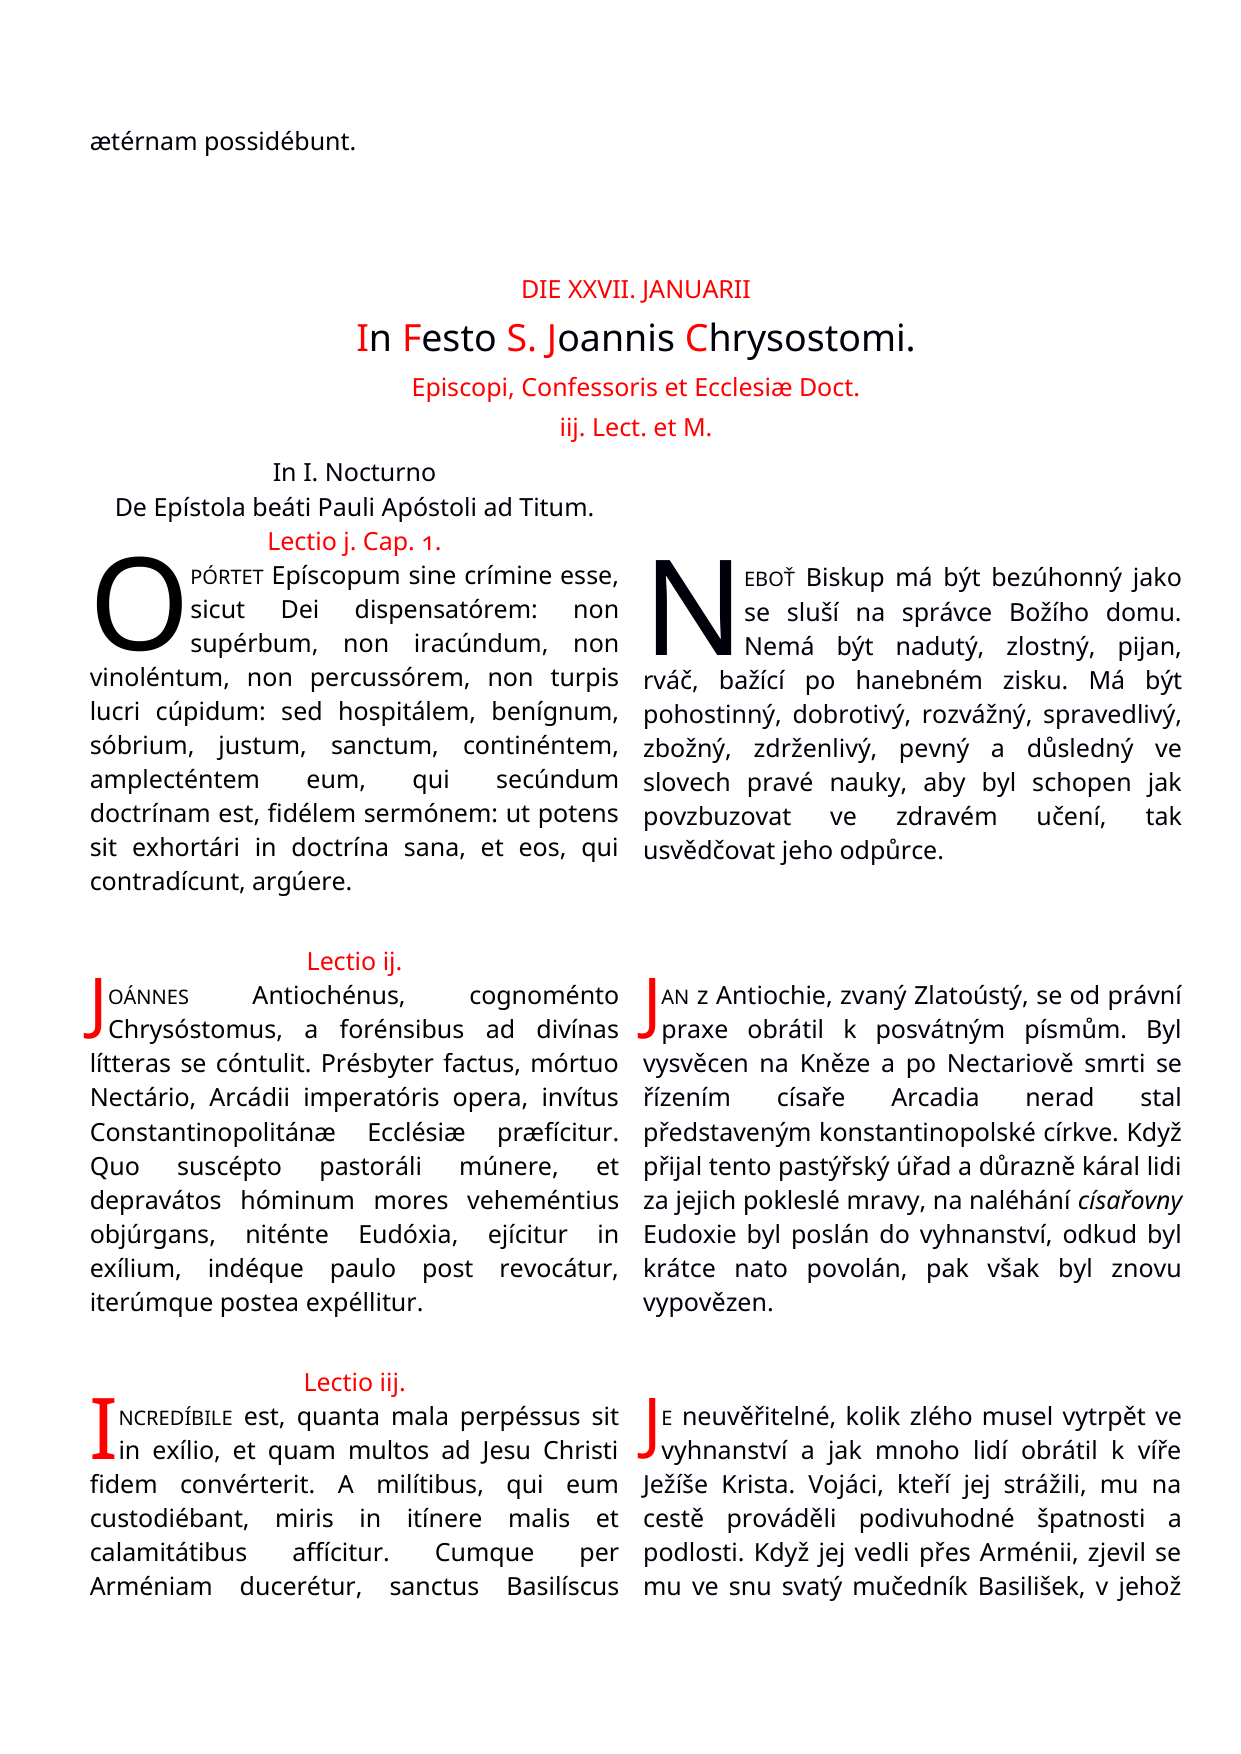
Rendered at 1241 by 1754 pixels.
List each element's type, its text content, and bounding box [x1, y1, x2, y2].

table_cell ætérnam possidébunt. [78, 118, 631, 266]
table_cell Jan z Antiochie, zvaný Zlatoústý, se od právní praxe obrátil k posvátným písmům. Byl vysvěcen na Kněze a po Nectariově smrti se řízením císaře Arcadia nerad stal představeným konstantinopolské církve. Když přijal tento pastýřský úřad a důrazně káral lidi za jejich pokleslé mravy, na naléhání císařovny Eudoxie byl poslán do vyhnanství, odkud byl krátce nato povolán, pak však byl znovu vypovězen. [631, 938, 1194, 1358]
table_cell DIE XXVII. JANUARII In Festo S. Joannis Chrysostomi. Episcopi, Confessoris et Ecclesiæ Doct. iij. Lect. et M. [78, 266, 1194, 449]
table_cell In I. Nocturno De Epístola beáti Pauli Apóstoli ad Titum. Lectio j. Cap. 1. Opórtet Epíscopum sine crímine esse, sicut Dei dispensatórem: non supérbum, non iracúndum, non vinoléntum, non percussórem, non turpis lucri cúpidum: sed hospitálem, benígnum, sóbrium, justum, sanctum, continéntem, amplecténtem eum, qui secúndum doctrínam est, fidélem sermónem: ut potens sit exhortári in doctrína sana, et eos, qui contradícunt‚ argúere. [78, 449, 631, 938]
table_cell Je neuvěřitelné, kolik zlého musel vytrpět ve vyhnanství a jak mnoho lidí obrátil k víře Ježíše Krista. Vojáci, kteří jej strážili, mu na cestě prováděli podivuhodné špatnosti a podlosti. Když jej vedli přes Arménii, zjevil se mu ve snu svatý mučedník Basilišek, v jehož [631, 1359, 1194, 1609]
table_cell [631, 118, 1194, 266]
table_cell Neboť Biskup má být bezúhonný jako se sluší na správce Božího domu. Nemá být nadutý, zlostný, pijan, rváč, bažící po hanebném zisku. Má být pohostinný, dobrotivý, rozvážný, spravedlivý, zbožný, zdrženlivý, pevný a důsledný ve slovech pravé nauky, aby byl schopen jak povzbuzovat ve zdravém učení, tak usvědčovat jeho odpůrce. [631, 449, 1194, 938]
table_cell Lectio iij. Incredíbile est, quanta mala perpéssus sit in exílio, et quam multos ad Jesu Christi fidem convérterit. A milítibus, qui eum custodiébant, miris in itínere malis et calamitátibus affícitur. Cumque per Arméniam ducerétur, sanctus Basilíscus [78, 1359, 631, 1609]
table_cell Lectio ij. Joánnes Antiochénus, cognoménto Chrysóstomus, a forénsibus ad divínas lítteras se cóntulit. Présbyter factus, mórtuo Nectário, Arcádii imperatóris opera, invítus Constantinopolitánæ Ecclésiæ præfícitur. Quo suscépto pastoráli múnere, et depravátos hóminum mores veheméntius objúrgans, niténte Eudóxia, ejícitur in exílium, indéque paulo post revocátur, iterúmque postea expéllitur. [78, 938, 631, 1358]
